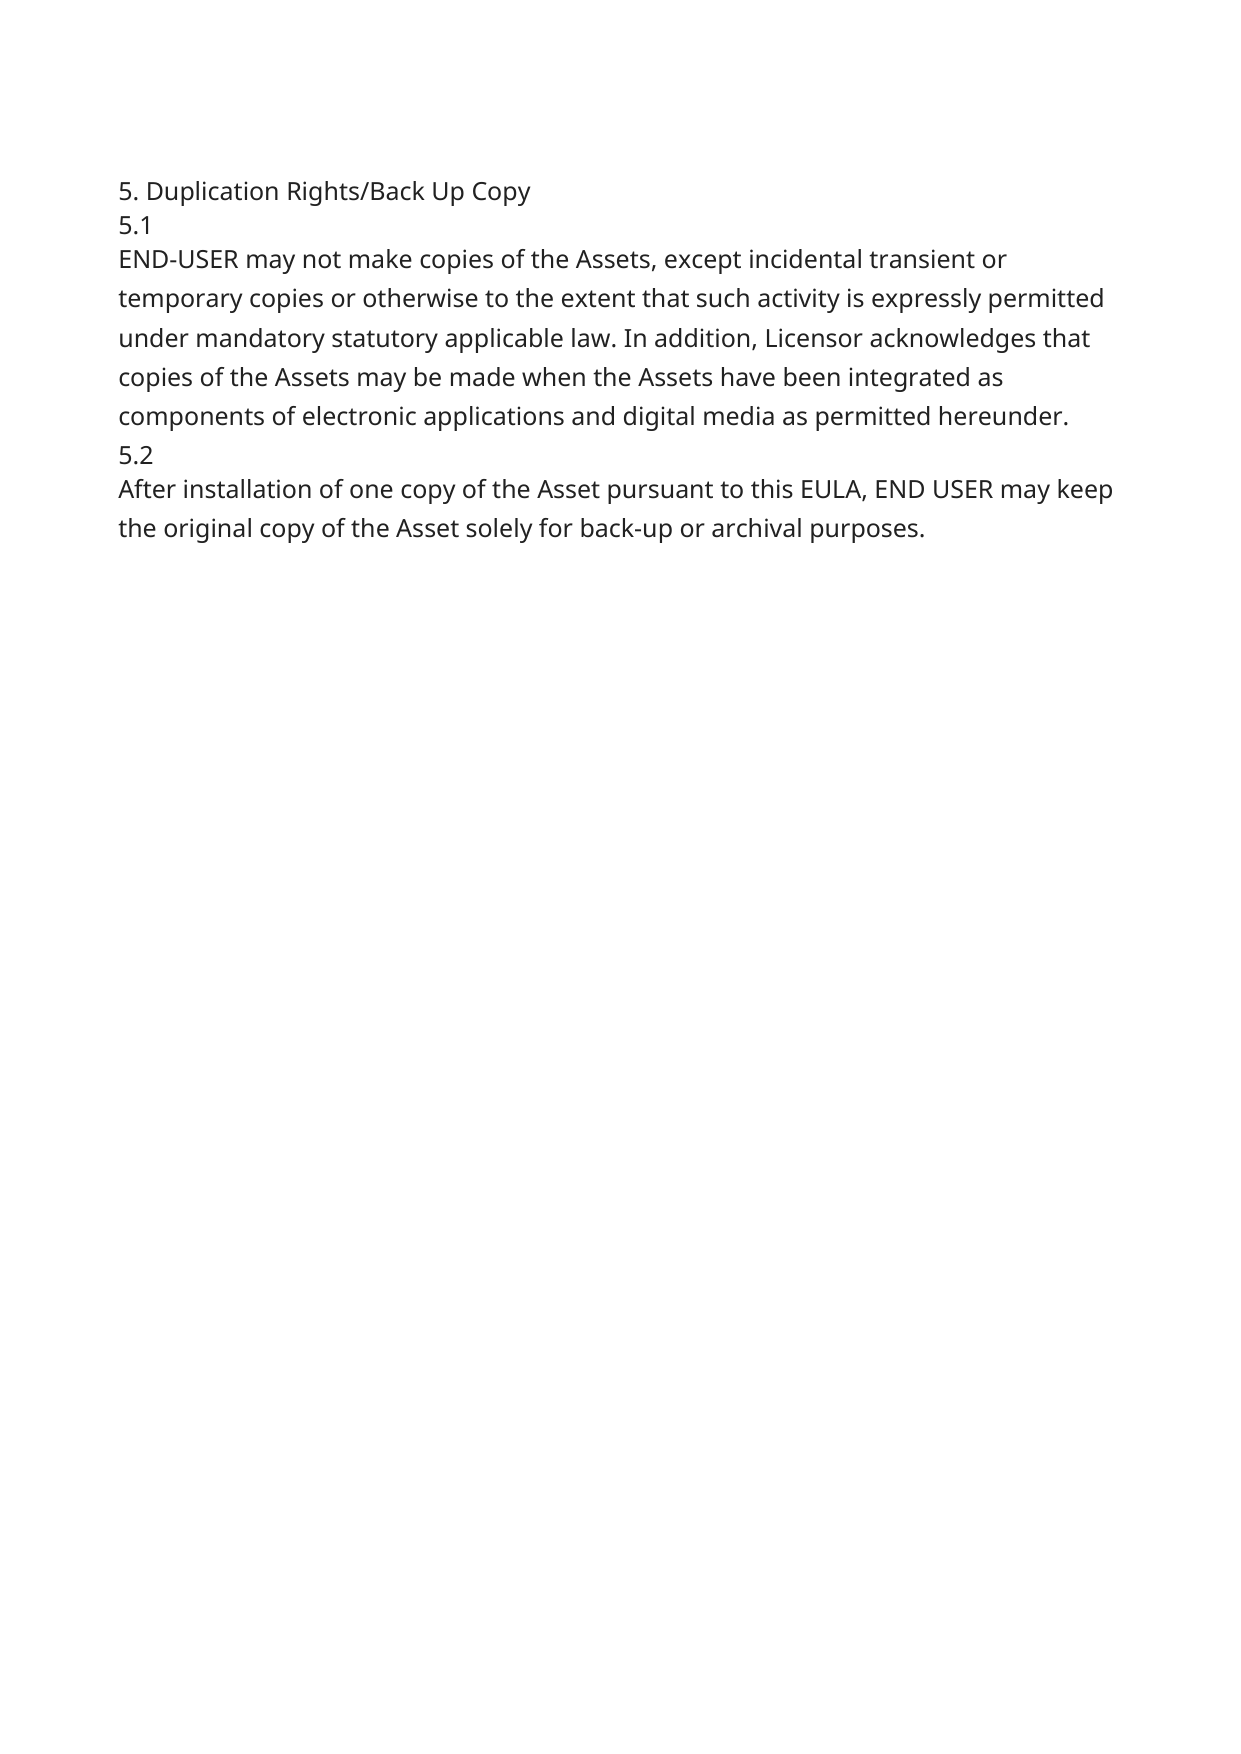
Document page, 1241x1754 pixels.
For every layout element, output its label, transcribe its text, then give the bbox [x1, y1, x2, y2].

subtitle 5.1 [118, 208, 1122, 242]
text END-USER may not make copies of the Assets, except incidental transient or temporary copies or otherwise to the extent that such activity is expressly permitted under mandatory statutory applicable law. In addition, Licensor acknowledges that copies of the Assets may be made when the Assets have been integrated as components of electronic applications and digital media as permitted hereunder. [118, 242, 1122, 433]
subtitle 5. Duplication Rights/Back Up Copy [118, 174, 1122, 208]
subtitle 5.2 [118, 438, 1122, 472]
text After installation of one copy of the Asset pursuant to this EULA, END USER may keep the original copy of the Asset solely for back-up or archival purposes. [118, 472, 1122, 545]
